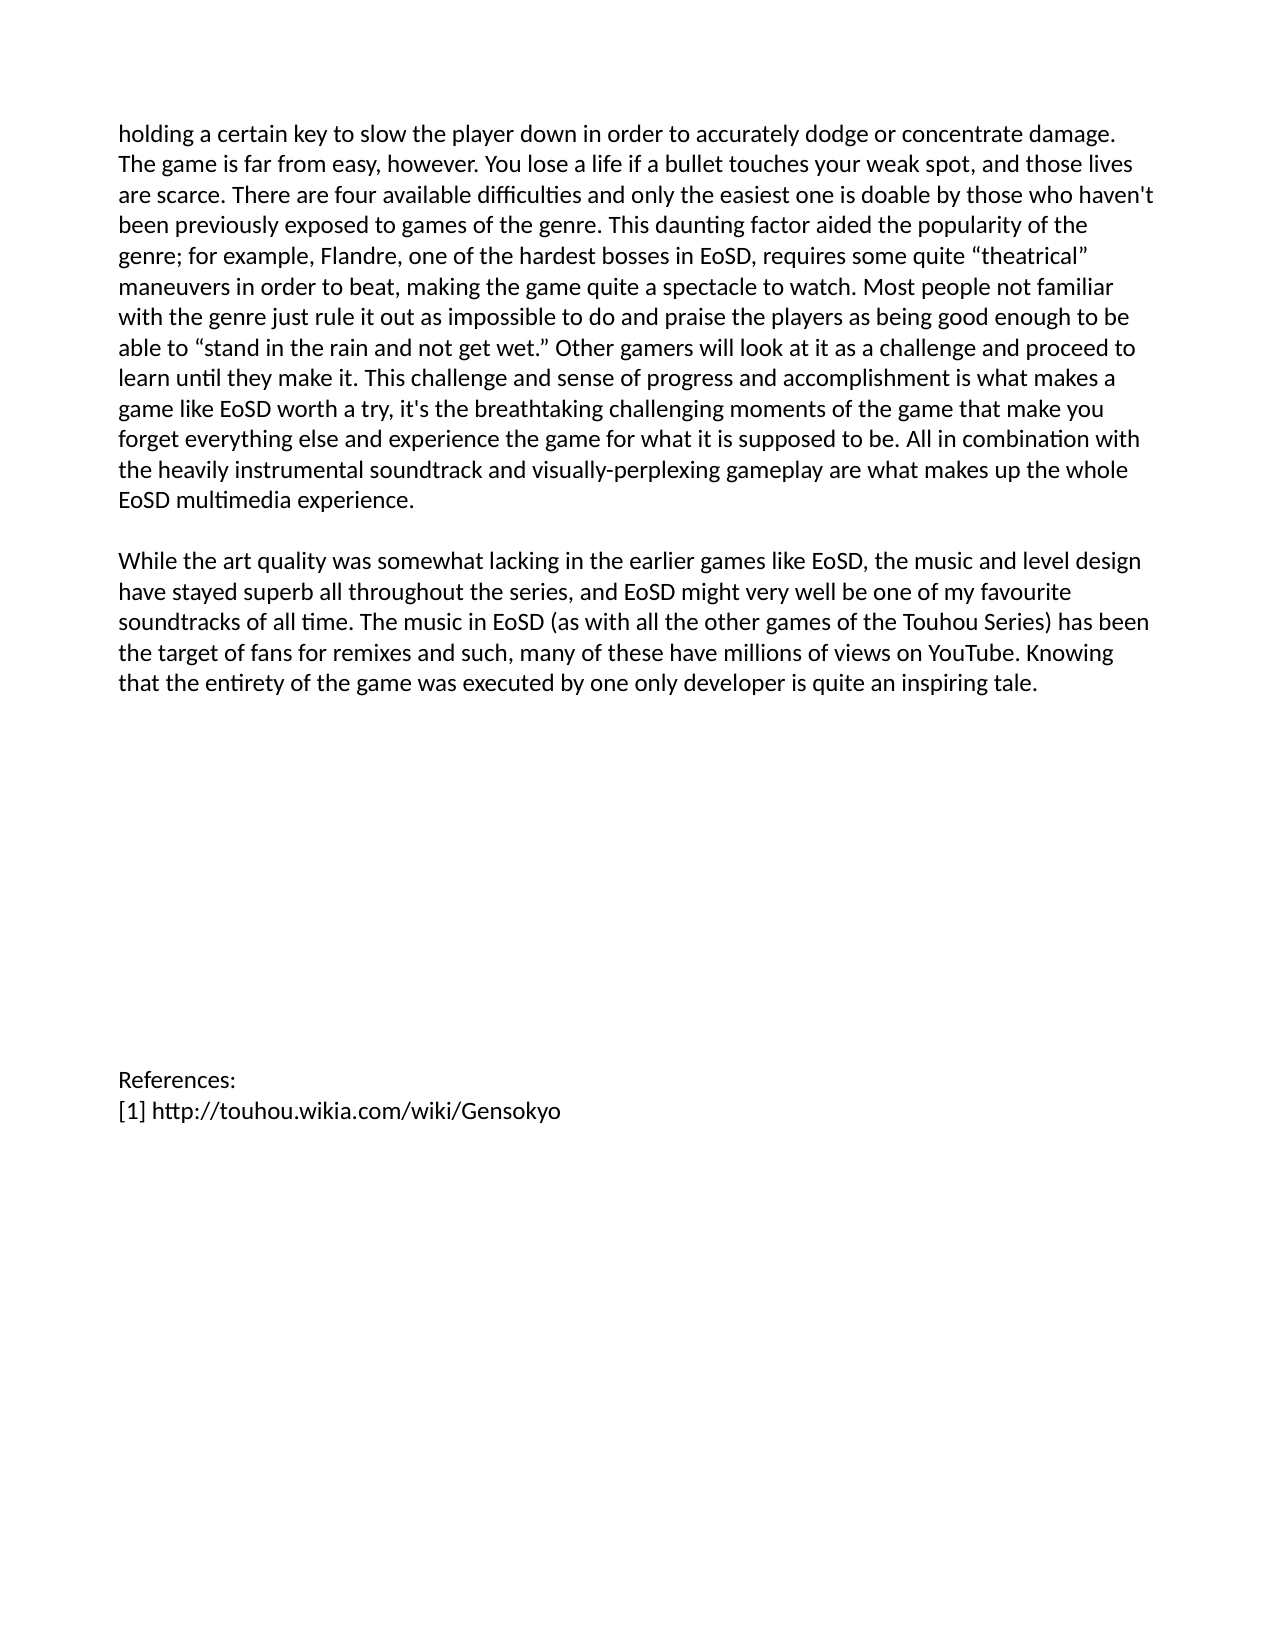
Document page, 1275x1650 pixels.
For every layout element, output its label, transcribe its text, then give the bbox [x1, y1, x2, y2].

text References: [118, 1064, 1157, 1095]
text [1] http://touhou.wikia.com/wiki/Gensokyo [118, 1095, 1157, 1125]
text While the art quality was somewhat lacking in the earlier games like EoSD, the music and level design have stayed superb all throughout the series, and EoSD might very well be one of my favourite soundtracks of all time. The music in EoSD (as with all the other games of the Touhou Series) has been the target of fans for remixes and such, many of these have millions of views on YouTube. Knowing that the entirety of the game was executed by one only developer is quite an inspiring tale. [118, 545, 1157, 698]
text holding a certain key to slow the player down in order to accurately dodge or concentrate damage. The game is far from easy, however. You lose a life if a bullet touches your weak spot, and those lives are scarce. There are four available difficulties and only the easiest one is doable by those who haven't been previously exposed to games of the genre. This daunting factor aided the popularity of the genre; for example, Flandre, one of the hardest bosses in EoSD, requires some quite “theatrical” maneuvers in order to beat, making the game quite a spectacle to watch. Most people not familiar with the genre just rule it out as impossible to do and praise the players as being good enough to be able to “stand in the rain and not get wet.” Other gamers will look at it as a challenge and proceed to learn until they make it. This challenge and sense of progress and accomplishment is what makes a game like EoSD worth a try, it's the breathtaking challenging moments of the game that make you forget everything else and experience the game for what it is supposed to be. All in combination with the heavily instrumental soundtrack and visually-perplexing gameplay are what makes up the whole EoSD multimedia experience. [118, 118, 1157, 515]
